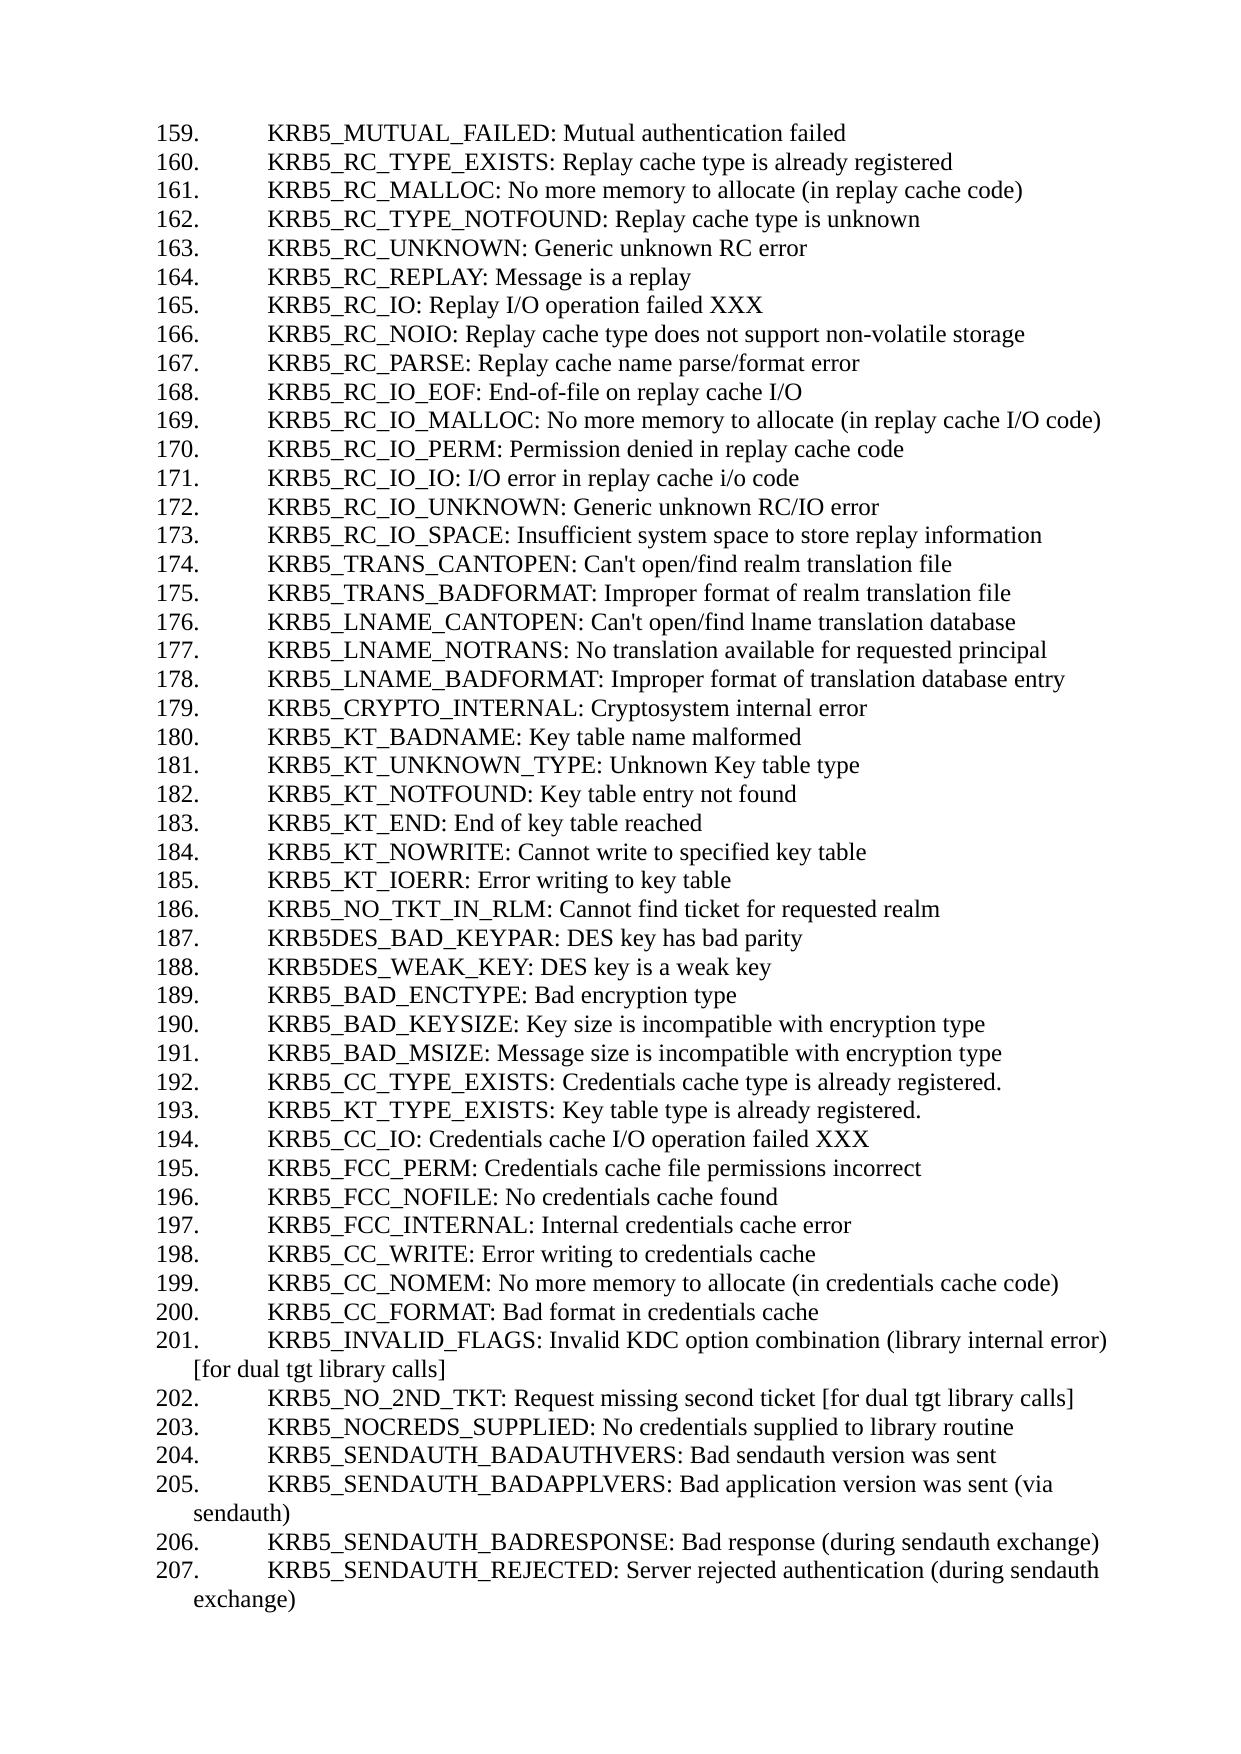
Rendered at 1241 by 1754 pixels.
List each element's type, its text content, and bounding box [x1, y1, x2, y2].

list KRB5_SENDAUTH_BADRESPONSE: Bad response (during sendauth exchange) [156, 1527, 1122, 1556]
list KRB5_INVALID_FLAGS: Invalid KDC option combination (library internal error) [for dual tgt library calls] [156, 1326, 1122, 1383]
list KRB5_FCC_INTERNAL: Internal credentials cache error [156, 1211, 1122, 1239]
list KRB5_RC_IO_EOF: End-of-file on replay cache I/O [156, 377, 1122, 406]
list KRB5_RC_NOIO: Replay cache type does not support non-volatile storage [156, 319, 1122, 348]
list KRB5_RC_REPLAY: Message is a replay [156, 262, 1122, 291]
list KRB5_BAD_MSIZE: Message size is incompatible with encryption type [156, 1038, 1122, 1067]
list KRB5_KT_UNKNOWN_TYPE: Unknown Key table type [156, 751, 1122, 779]
list KRB5_SENDAUTH_BADAUTHVERS: Bad sendauth version was sent [156, 1441, 1122, 1469]
list KRB5_KT_END: End of key table reached [156, 808, 1122, 837]
list KRB5_LNAME_BADFORMAT: Improper format of translation database entry [156, 664, 1122, 693]
list KRB5_RC_IO_SPACE: Insufficient system space to store replay information [156, 521, 1122, 549]
list KRB5_LNAME_CANTOPEN: Can't open/find lname translation database [156, 607, 1122, 636]
list KRB5_FCC_NOFILE: No credentials cache found [156, 1182, 1122, 1211]
list KRB5DES_WEAK_KEY: DES key is a weak key [156, 952, 1122, 981]
list KRB5_KT_NOTFOUND: Key table entry not found [156, 779, 1122, 808]
list KRB5_RC_IO_MALLOC: No more memory to allocate (in replay cache I/O code) [156, 406, 1122, 434]
list KRB5_RC_UNKNOWN: Generic unknown RC error [156, 233, 1122, 262]
list KRB5_RC_IO: Replay I/O operation failed XXX [156, 291, 1122, 319]
list KRB5_CC_IO: Credentials cache I/O operation failed XXX [156, 1124, 1122, 1153]
list KRB5_SENDAUTH_BADAPPLVERS: Bad application version was sent (via sendauth) [156, 1469, 1122, 1527]
list KRB5DES_BAD_KEYPAR: DES key has bad parity [156, 923, 1122, 952]
list KRB5_RC_PARSE: Replay cache name parse/format error [156, 348, 1122, 377]
list KRB5_CC_FORMAT: Bad format in credentials cache [156, 1297, 1122, 1326]
list KRB5_RC_MALLOC: No more memory to allocate (in replay cache code) [156, 176, 1122, 204]
list KRB5_RC_TYPE_NOTFOUND: Replay cache type is unknown [156, 204, 1122, 233]
list KRB5_RC_IO_PERM: Permission denied in replay cache code [156, 434, 1122, 463]
list KRB5_TRANS_BADFORMAT: Improper format of realm translation file [156, 578, 1122, 607]
list KRB5_FCC_PERM: Credentials cache file permissions incorrect [156, 1153, 1122, 1182]
list KRB5_NOCREDS_SUPPLIED: No credentials supplied to library routine [156, 1412, 1122, 1441]
list KRB5_CC_TYPE_EXISTS: Credentials cache type is already registered. [156, 1067, 1122, 1096]
list KRB5_NO_2ND_TKT: Request missing second ticket [for dual tgt library calls] [156, 1383, 1122, 1412]
list KRB5_KT_BADNAME: Key table name malformed [156, 722, 1122, 751]
list KRB5_BAD_KEYSIZE: Key size is incompatible with encryption type [156, 1009, 1122, 1038]
list KRB5_LNAME_NOTRANS: No translation available for requested principal [156, 636, 1122, 664]
list KRB5_NO_TKT_IN_RLM: Cannot find ticket for requested realm [156, 894, 1122, 923]
list KRB5_CRYPTO_INTERNAL: Cryptosystem internal error [156, 693, 1122, 722]
list KRB5_CC_NOMEM: No more memory to allocate (in credentials cache code) [156, 1268, 1122, 1297]
list KRB5_CC_WRITE: Error writing to credentials cache [156, 1239, 1122, 1268]
list KRB5_KT_NOWRITE: Cannot write to specified key table [156, 837, 1122, 866]
list KRB5_MUTUAL_FAILED: Mutual authentication failed [156, 118, 1122, 147]
list KRB5_TRANS_CANTOPEN: Can't open/find realm translation file [156, 549, 1122, 578]
list KRB5_KT_TYPE_EXISTS: Key table type is already registered. [156, 1096, 1122, 1124]
list KRB5_BAD_ENCTYPE: Bad encryption type [156, 981, 1122, 1009]
list KRB5_RC_IO_IO: I/O error in replay cache i/o code [156, 463, 1122, 492]
list KRB5_RC_IO_UNKNOWN: Generic unknown RC/IO error [156, 492, 1122, 521]
list KRB5_RC_TYPE_EXISTS: Replay cache type is already registered [156, 147, 1122, 176]
list KRB5_SENDAUTH_REJECTED: Server rejected authentication (during sendauth exchange) [156, 1556, 1122, 1613]
list KRB5_KT_IOERR: Error writing to key table [156, 866, 1122, 894]
